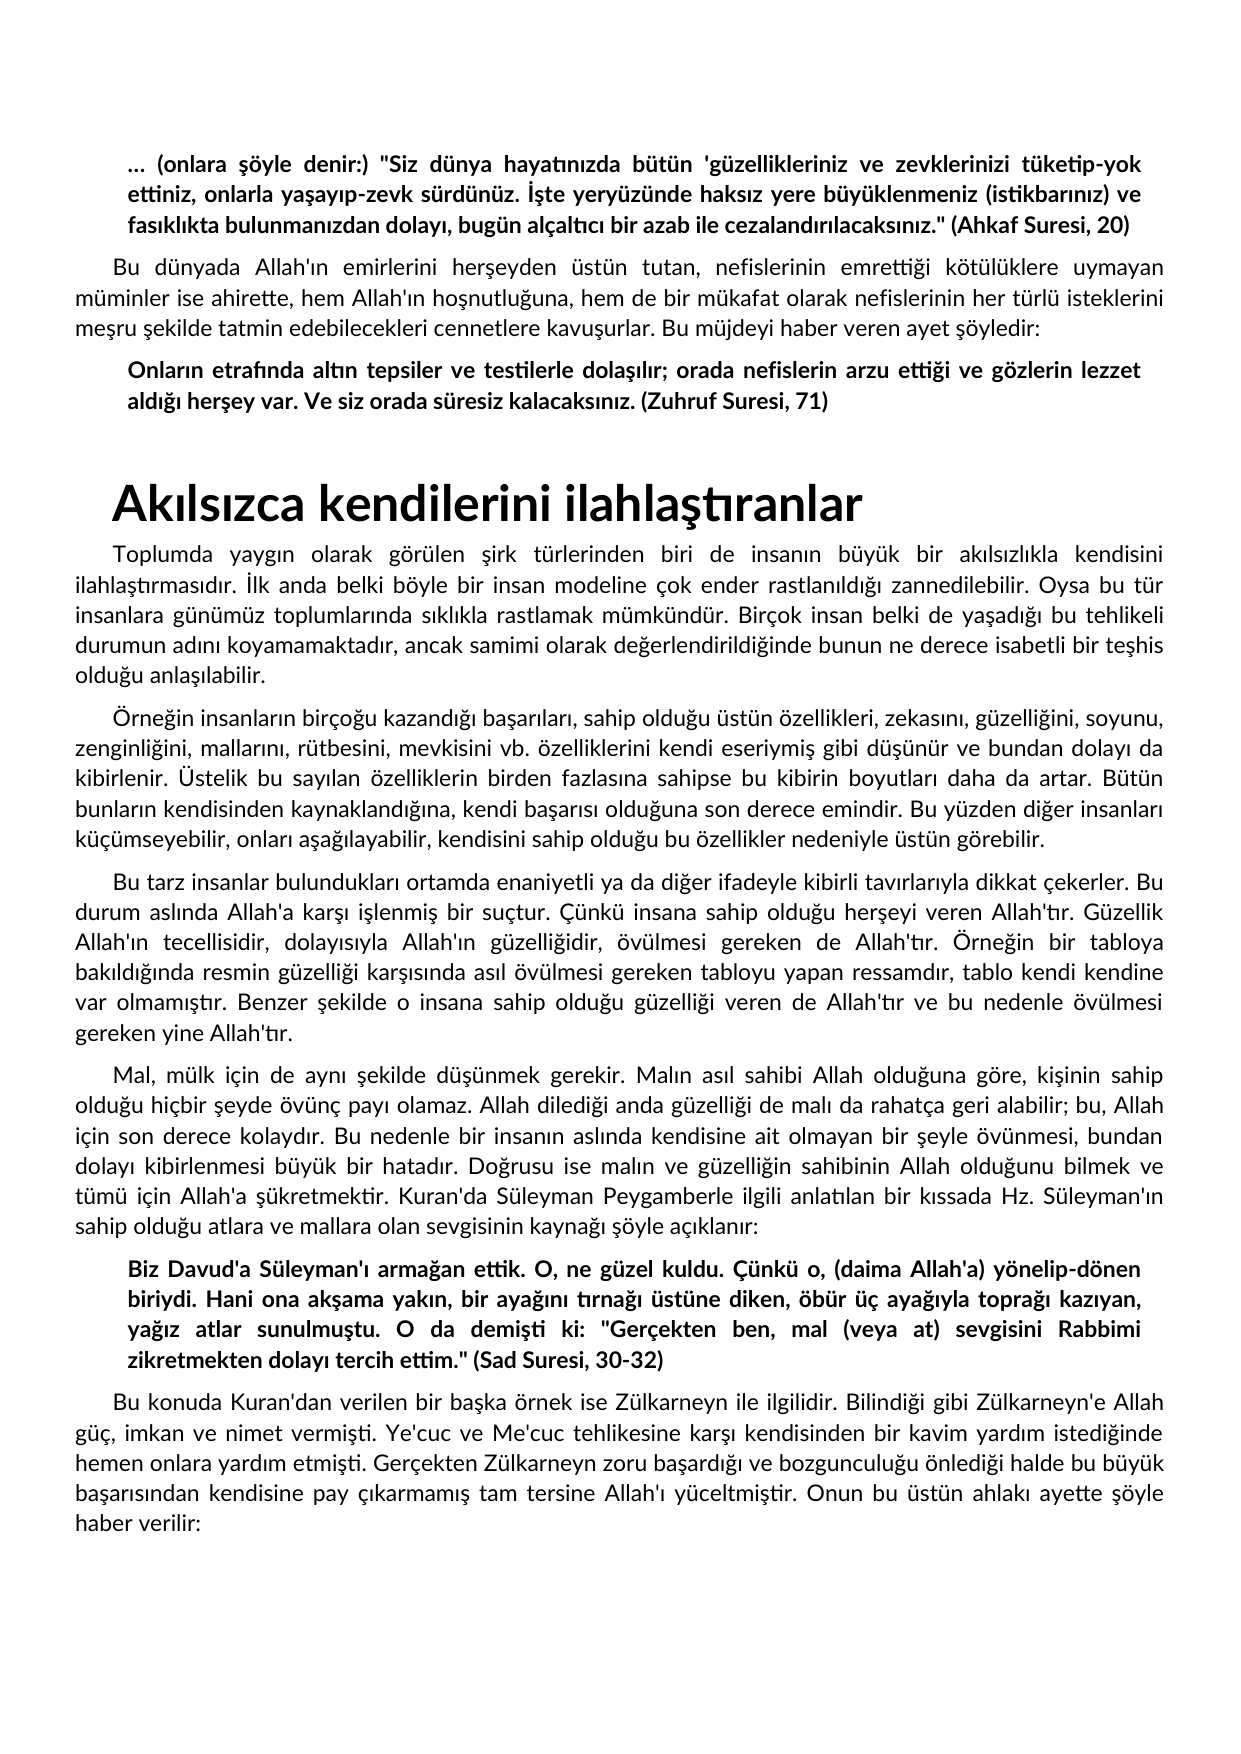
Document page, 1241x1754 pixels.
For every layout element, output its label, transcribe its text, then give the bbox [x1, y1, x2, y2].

text Örneğin insanların birçoğu kazandığı başarıları, sahip olduğu üstün özellikleri, zekasını, güzelliğini, soyunu, zenginliğini, mallarını, rütbesini, mevkisini vb. özelliklerini kendi eseriymiş gibi düşünür ve bundan dolayı da kibirlenir. Üstelik bu sayılan özelliklerin birden fazlasına sahipse bu kibirin boyutları daha da artar. Bütün bunların kendisinden kaynaklandığına, kendi başarısı olduğuna son derece emindir. Bu yüzden diğer insanları küçümseyebilir, onları aşağılayabilir, kendisini sahip olduğu bu özellikler nedeniyle üstün görebilir. [75, 704, 1165, 852]
text Bu konuda Kuran'dan verilen bir başka örnek ise Zülkarneyn ile ilgilidir. Bilindiği gibi Zülkarneyn'e Allah güç, imkan ve nimet vermişti. Ye'cuc ve Me'cuc tehlikesine karşı kendisinden bir kavim yardım istediğinde hemen onlara yardım etmişti. Gerçekten Zülkarneyn zoru başardığı ve bozgunculuğu önlediği halde bu büyük başarısından kendisine pay çıkarmamış tam tersine Allah'ı yüceltmiştir. Onun bu üstün ahlakı ayette şöyle haber verilir: [75, 1388, 1165, 1536]
text Toplumda yaygın olarak görülen şirk türlerinden biri de insanın büyük bir akılsızlıkla kendisini ilahlaştırmasıdır. İlk anda belki böyle bir insan modeline çok ender rastlanıldığı zannedilebilir. Oysa bu tür insanlara günümüz toplumlarında sıklıkla rastlamak mümkündür. Birçok insan belki de yaşadığı bu tehlikeli durumun adını koyamamaktadır, ancak samimi olarak değerlendirildiğinde bunun ne derece isabetli bir teşhis olduğu anlaşılabilir. [75, 540, 1165, 688]
text Onların etrafında altın tepsiler ve testilerle dolaşılır; orada nefislerin arzu ettiği ve gözlerin lezzet aldığı herşey var. Ve siz orada süresiz kalacaksınız. (Zuhruf Suresi, 71) [127, 356, 1143, 414]
text Biz Davud'a Süleyman'ı armağan ettik. O, ne güzel kuldu. Çünkü o, (daima Allah'a) yönelip-dönen biriydi. Hani ona akşama yakın, bir ayağını tırnağı üstüne diken, öbür üç ayağıyla toprağı kazıyan, yağız atlar sunulmuştu. O da demişti ki: "Gerçekten ben, mal (veya at) sevgisini Rabbimi zikretmekten dolayı tercih ettim." (Sad Suresi, 30-32) [127, 1255, 1143, 1373]
text Bu tarz insanlar bulundukları ortamda enaniyetli ya da diğer ifadeyle kibirli tavırlarıyla dikkat çekerler. Bu durum aslında Allah'a karşı işlenmiş bir suçtur. Çünkü insana sahip olduğu herşeyi veren Allah'tır. Güzellik Allah'ın tecellisidir, dolayısıyla Allah'ın güzelliğidir, övülmesi gereken de Allah'tır. Örneğin bir tabloya bakıldığında resmin güzelliği karşısında asıl övülmesi gereken tabloyu yapan ressamdır, tablo kendi kendine var olmamıştır. Benzer şekilde o insana sahip olduğu güzelliği veren de Allah'tır ve bu nedenle övülmesi gereken yine Allah'tır. [75, 867, 1165, 1046]
text … (onlara şöyle denir:) "Siz dünya hayatınızda bütün 'güzellikleriniz ve zevklerinizi tüketip-yok ettiniz, onlarla yaşayıp-zevk sürdünüz. İşte yeryüzünde haksız yere büyüklenmeniz (istikbarınız) ve fasıklıkta bulunmanızdan dolayı, bugün alçaltıcı bir azab ile cezalandırılacaksınız." (Ahkaf Suresi, 20) [127, 150, 1143, 238]
text Mal, mülk için de aynı şekilde düşünmek gerekir. Malın asıl sahibi Allah olduğuna göre, kişinin sahip olduğu hiçbir şeyde övünç payı olamaz. Allah dilediği anda güzelliği de malı da rahatça geri alabilir; bu, Allah için son derece kolaydır. Bu nedenle bir insanın aslında kendisine ait olmayan bir şeyle övünmesi, bundan dolayı kibirlenmesi büyük bir hatadır. Doğrusu ise malın ve güzelliğin sahibinin Allah olduğunu bilmek ve tümü için Allah'a şükretmektir. Kuran'da Süleyman Peygamberle ilgili anlatılan bir kıssada Hz. Süleyman'ın sahip olduğu atlara ve mallara olan sevgisinin kaynağı şöyle açıklanır: [75, 1061, 1165, 1239]
subtitle Akılsızca kendilerini ilahlaştıranlar [112, 472, 1165, 532]
text Bu dünyada Allah'ın emirlerini herşeyden üstün tutan, nefislerinin emrettiği kötülüklere uymayan müminler ise ahirette, hem Allah'ın hoşnutluğuna, hem de bir mükafat olarak nefislerinin her türlü isteklerini meşru şekilde tatmin edebilecekleri cennetlere kavuşurlar. Bu müjdeyi haber veren ayet şöyledir: [75, 253, 1165, 341]
